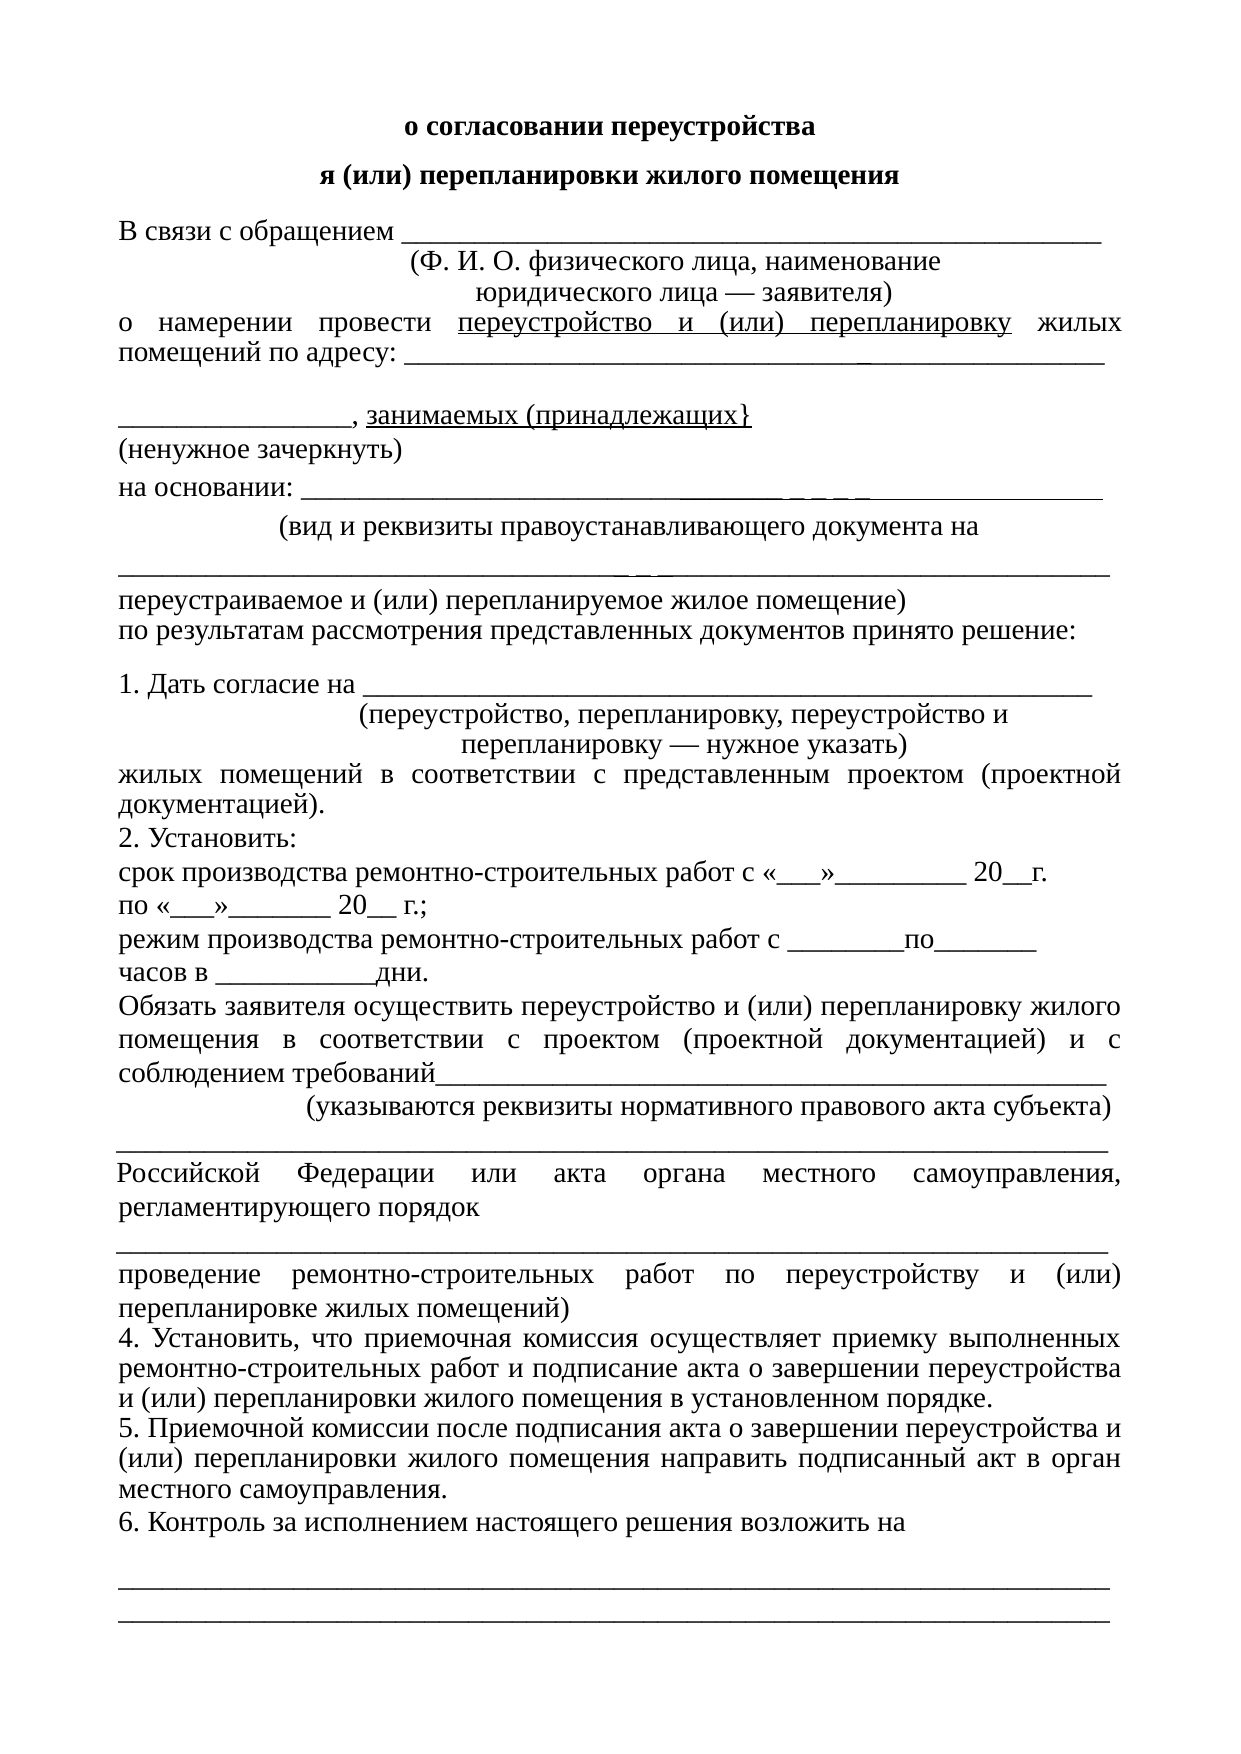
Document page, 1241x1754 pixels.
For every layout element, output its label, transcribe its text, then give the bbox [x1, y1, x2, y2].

text (указываются реквизиты нормативного правового акта субъекта) [116, 1088, 1122, 1122]
text на основании: _________________________________ _ _ _ _ [118, 469, 1122, 503]
text юридического лица — заявителя) [118, 277, 1122, 307]
text 1. Дать согласие на __________________________________________________ [118, 666, 1122, 700]
text часов в ___________дни. [118, 954, 1122, 988]
text перепланировку — нужное указать) [118, 730, 1122, 760]
text режим производства ремонтно-строительных работ с ________по_______ [118, 921, 1122, 954]
text переустраиваемое и (или) перепланируемое жилое помещение) [118, 585, 1101, 615]
text 6. Контроль за исполнением настоящего решения возложить на [118, 1504, 1122, 1538]
text я (или) перепланировки жилого помещения [243, 160, 976, 190]
text Обязать заявителя осуществить переустройство и (или) перепланировку жилого помещения в соответствии с проектом (проектной документацией) и с соблюдением требований______________________________________________ [118, 988, 1122, 1088]
text Российской Федерации или акта органа местного самоуправления, регламентирующего порядок [116, 1156, 1122, 1223]
text (ненужное зачеркнуть) [118, 431, 1122, 464]
text по результатам рассмотрения представленных документов принято решение: [118, 615, 1101, 645]
text 4. Установить, что приемочная комиссия осуществляет приемку выполненных ремонтно-строительных работ и подписание акта о завершении переустройства и (или) перепланировки жилого помещения в установленном порядке. [118, 1323, 1122, 1414]
text 5. Приемочной комиссии после подписания акта о завершении переустройства и (или) перепланировки жилого помещения направить подписанный акт в орган местного самоуправления. [118, 1414, 1122, 1504]
text 2. Установить: [118, 820, 1122, 854]
text о намерении провести переустройство и (или) перепланировку жилых помещений по адресу: ________________________________________________ [118, 307, 1122, 367]
text (переустройство, перепланировку, переустройство и [118, 700, 1122, 730]
text ____________________________________________________________________ [116, 1122, 1122, 1156]
text В связи с обращением ________________________________________________ [118, 213, 1122, 247]
text (вид и реквизиты правоустанавливающего документа на [118, 508, 1122, 542]
text по «___»_______ 20__ г.; [118, 887, 1122, 921]
text жилых помещений в соответствии с представленным проектом (проектной документацией). [118, 760, 1122, 820]
text срок производства ремонтно-строительных работ с «___»_________ 20__г. [118, 854, 1122, 887]
text (Ф. И. О. физического лица, наименование [118, 247, 1122, 277]
text ___________________________________ _ _______________________________ [118, 547, 1122, 580]
text ________________________________________________________________________________________________________________________________________ [118, 1559, 1122, 1626]
text ________________, занимаемых (принадлежащих} [118, 397, 1122, 431]
text о согласовании переустройства [243, 111, 976, 141]
text ____________________________________________________________________проведение ремонтно-строительных работ по переустройству и (или) перепланировке жилых помещений) [116, 1223, 1122, 1323]
